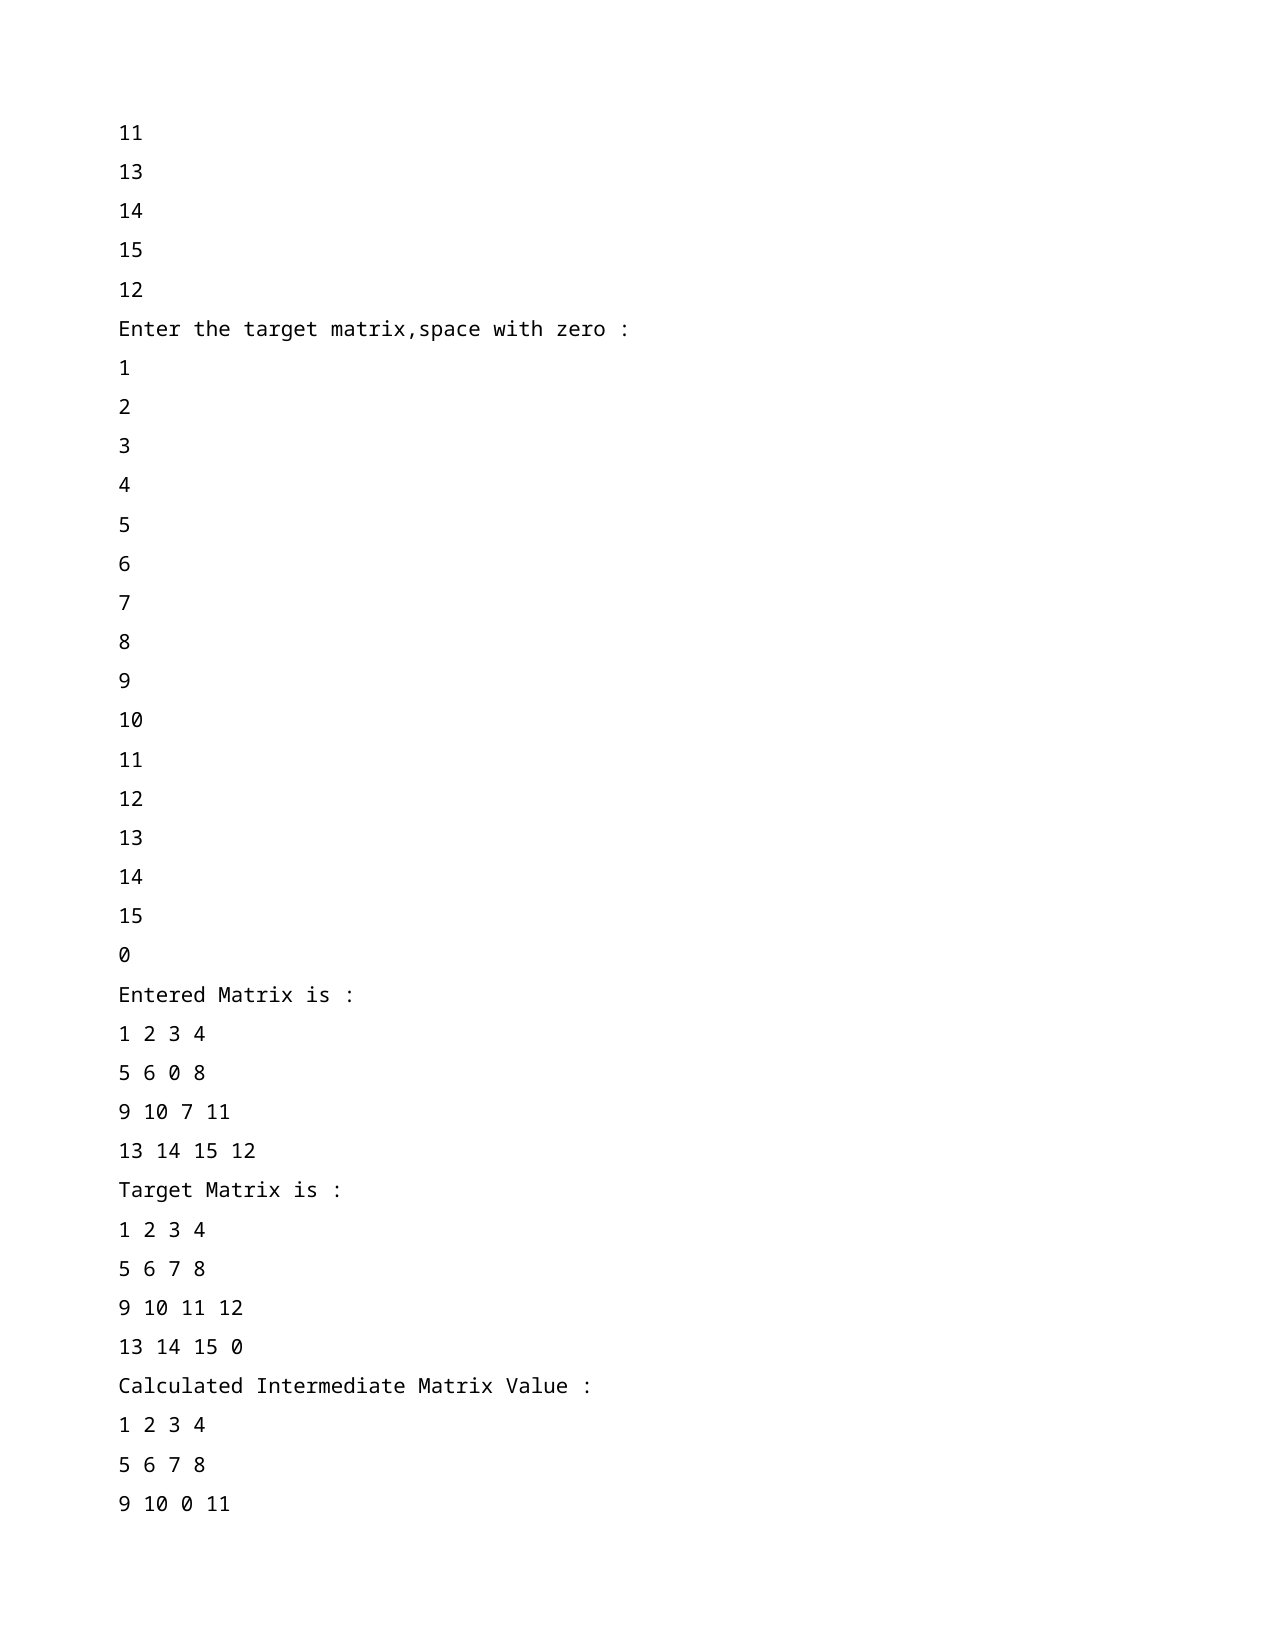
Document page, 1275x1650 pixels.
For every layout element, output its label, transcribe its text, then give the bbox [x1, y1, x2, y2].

text 11 [118, 118, 1157, 147]
text 0 [118, 941, 1157, 969]
text 9 10 11 12 [118, 1293, 1157, 1322]
text 9 10 7 11 [118, 1097, 1157, 1126]
text 10 [118, 706, 1157, 734]
text Entered Matrix is : [118, 980, 1157, 1008]
text Calculated Intermediate Matrix Value : [118, 1371, 1157, 1400]
text 3 [118, 431, 1157, 460]
text Enter the target matrix,space with zero : [118, 314, 1157, 342]
text 13 [118, 823, 1157, 852]
text 13 14 15 0 [118, 1332, 1157, 1361]
text 15 [118, 236, 1157, 264]
text 6 [118, 549, 1157, 577]
text 1 2 3 4 [118, 1215, 1157, 1243]
text 5 6 0 8 [118, 1058, 1157, 1087]
text 13 14 15 12 [118, 1136, 1157, 1165]
text 12 [118, 784, 1157, 812]
text 7 [118, 588, 1157, 617]
text 13 [118, 157, 1157, 186]
text 1 2 3 4 [118, 1019, 1157, 1047]
text 14 [118, 862, 1157, 891]
text 1 [118, 353, 1157, 382]
text 2 [118, 392, 1157, 421]
text 12 [118, 275, 1157, 303]
text 15 [118, 901, 1157, 930]
text 5 6 7 8 [118, 1254, 1157, 1282]
text 9 [118, 666, 1157, 695]
text 9 10 0 11 [118, 1489, 1157, 1517]
text 11 [118, 745, 1157, 773]
text 8 [118, 627, 1157, 656]
text 5 [118, 510, 1157, 538]
text 1 2 3 4 [118, 1411, 1157, 1439]
text 5 6 7 8 [118, 1450, 1157, 1478]
text Target Matrix is : [118, 1176, 1157, 1204]
text 4 [118, 471, 1157, 499]
text 14 [118, 196, 1157, 225]
